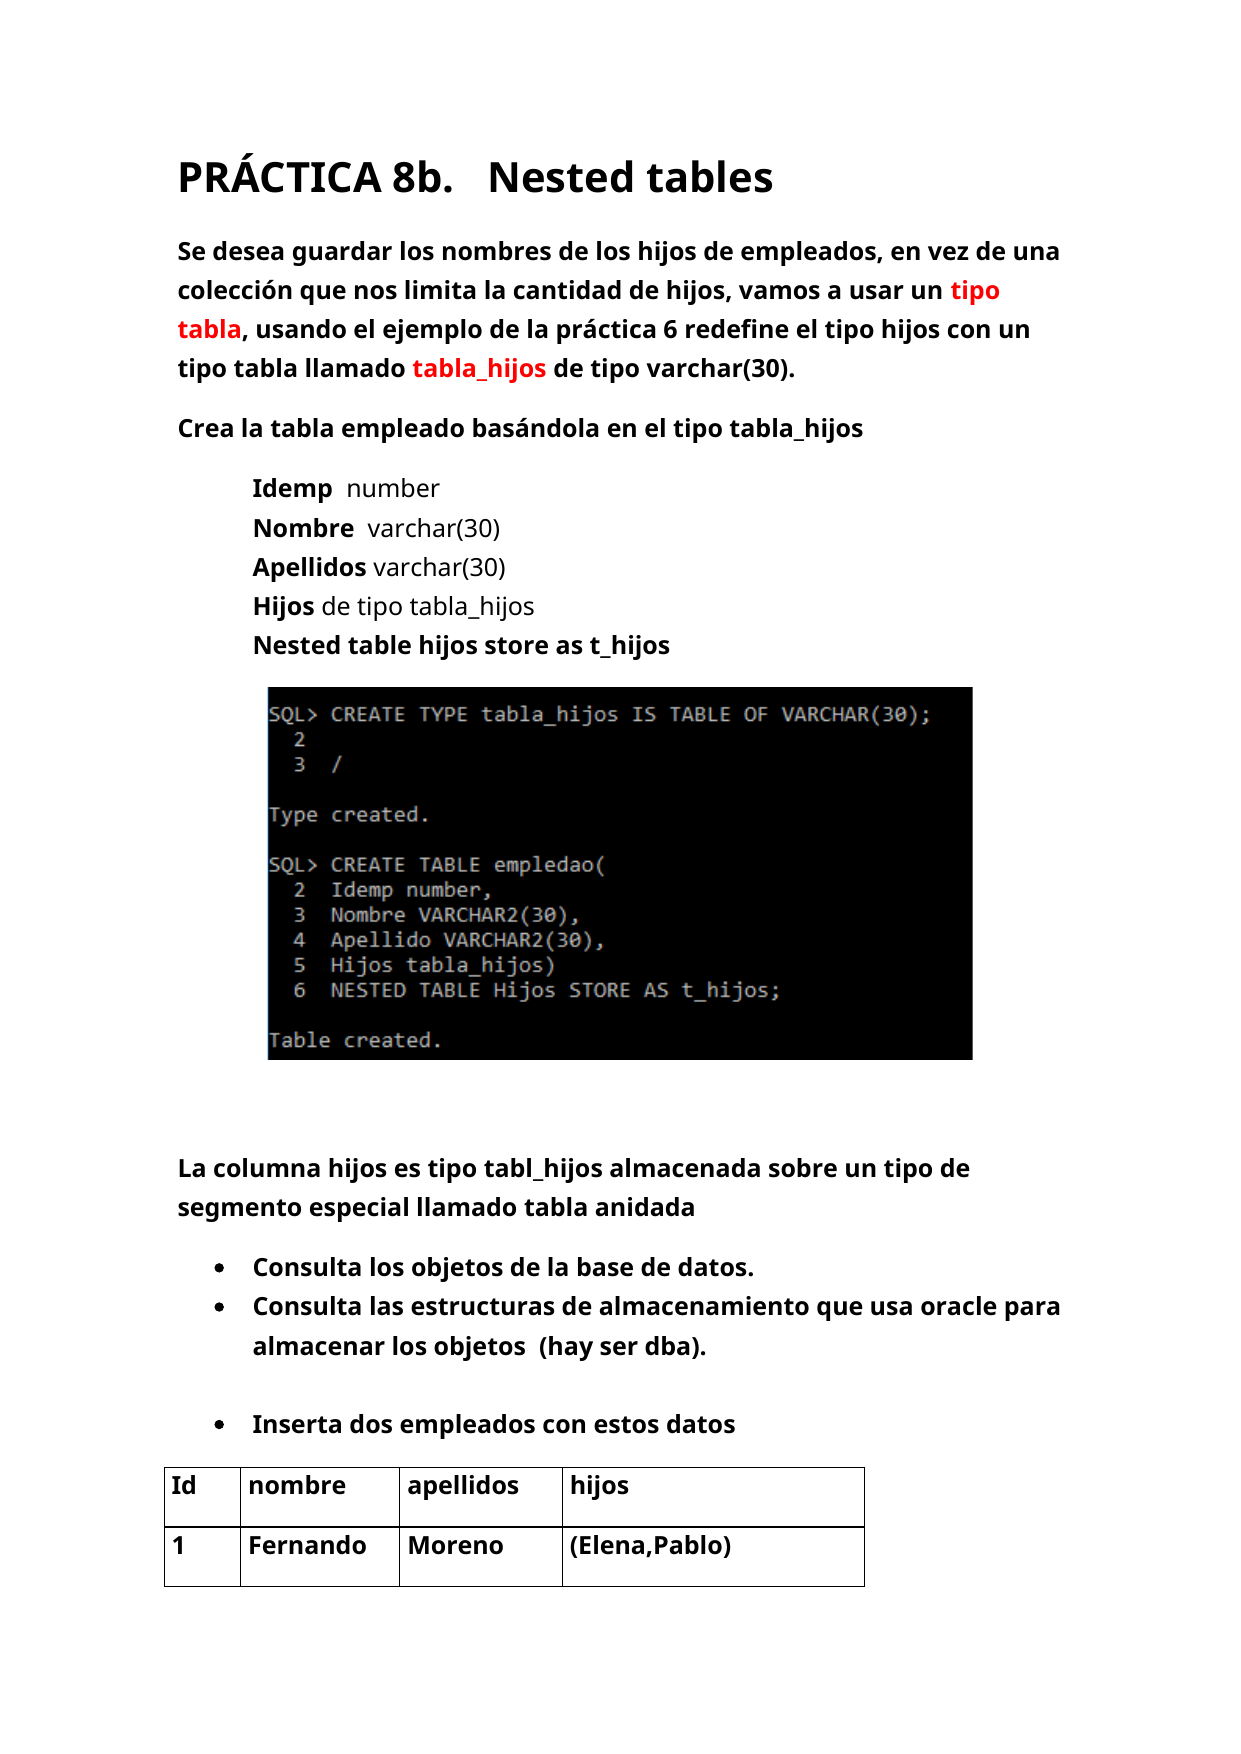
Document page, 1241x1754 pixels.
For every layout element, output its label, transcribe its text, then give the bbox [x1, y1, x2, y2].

list Nested table hijos store as t_hijos [252, 628, 1063, 662]
table_cell 1 [165, 1528, 240, 1586]
text PRÁCTICA 8b. Nested tables [177, 148, 1063, 204]
text Crea la tabla empleado basándola en el tipo tabla_hijos [177, 411, 1063, 445]
list Apellidos varchar(30) [252, 549, 1063, 583]
list Hijos de tipo tabla_hijos [252, 589, 1063, 623]
table_cell Moreno [400, 1528, 562, 1586]
table_header Id [165, 1468, 240, 1526]
table_header apellidos [400, 1468, 562, 1526]
table_cell (Elena,Pablo) [563, 1528, 864, 1586]
table_cell Fernando [241, 1528, 399, 1586]
list Inserta dos empleados con estos datos [215, 1407, 1063, 1441]
picture [267, 687, 973, 1060]
table_header nombre [241, 1468, 399, 1526]
list Consulta las estructuras de almacenamiento que usa oracle para almacenar los objetos (hay ser dba). [215, 1289, 1063, 1362]
list Idemp number [252, 471, 1063, 505]
table_header hijos [563, 1468, 864, 1526]
text Se desea guardar los nombres de los hijos de empleados, en vez de una colección que nos limita la cantidad de hijos, vamos a usar un tipo tabla, usando el ejemplo de la práctica 6 redefine el tipo hijos con un tipo tabla llamado tabla_hijos de tipo varchar(30). [177, 234, 1063, 385]
list Nombre varchar(30) [252, 510, 1063, 544]
list Consulta los objetos de la base de datos. [215, 1250, 1063, 1284]
text La columna hijos es tipo tabl_hijos almacenada sobre un tipo de segmento especial llamado tabla anidada [177, 1151, 1063, 1224]
